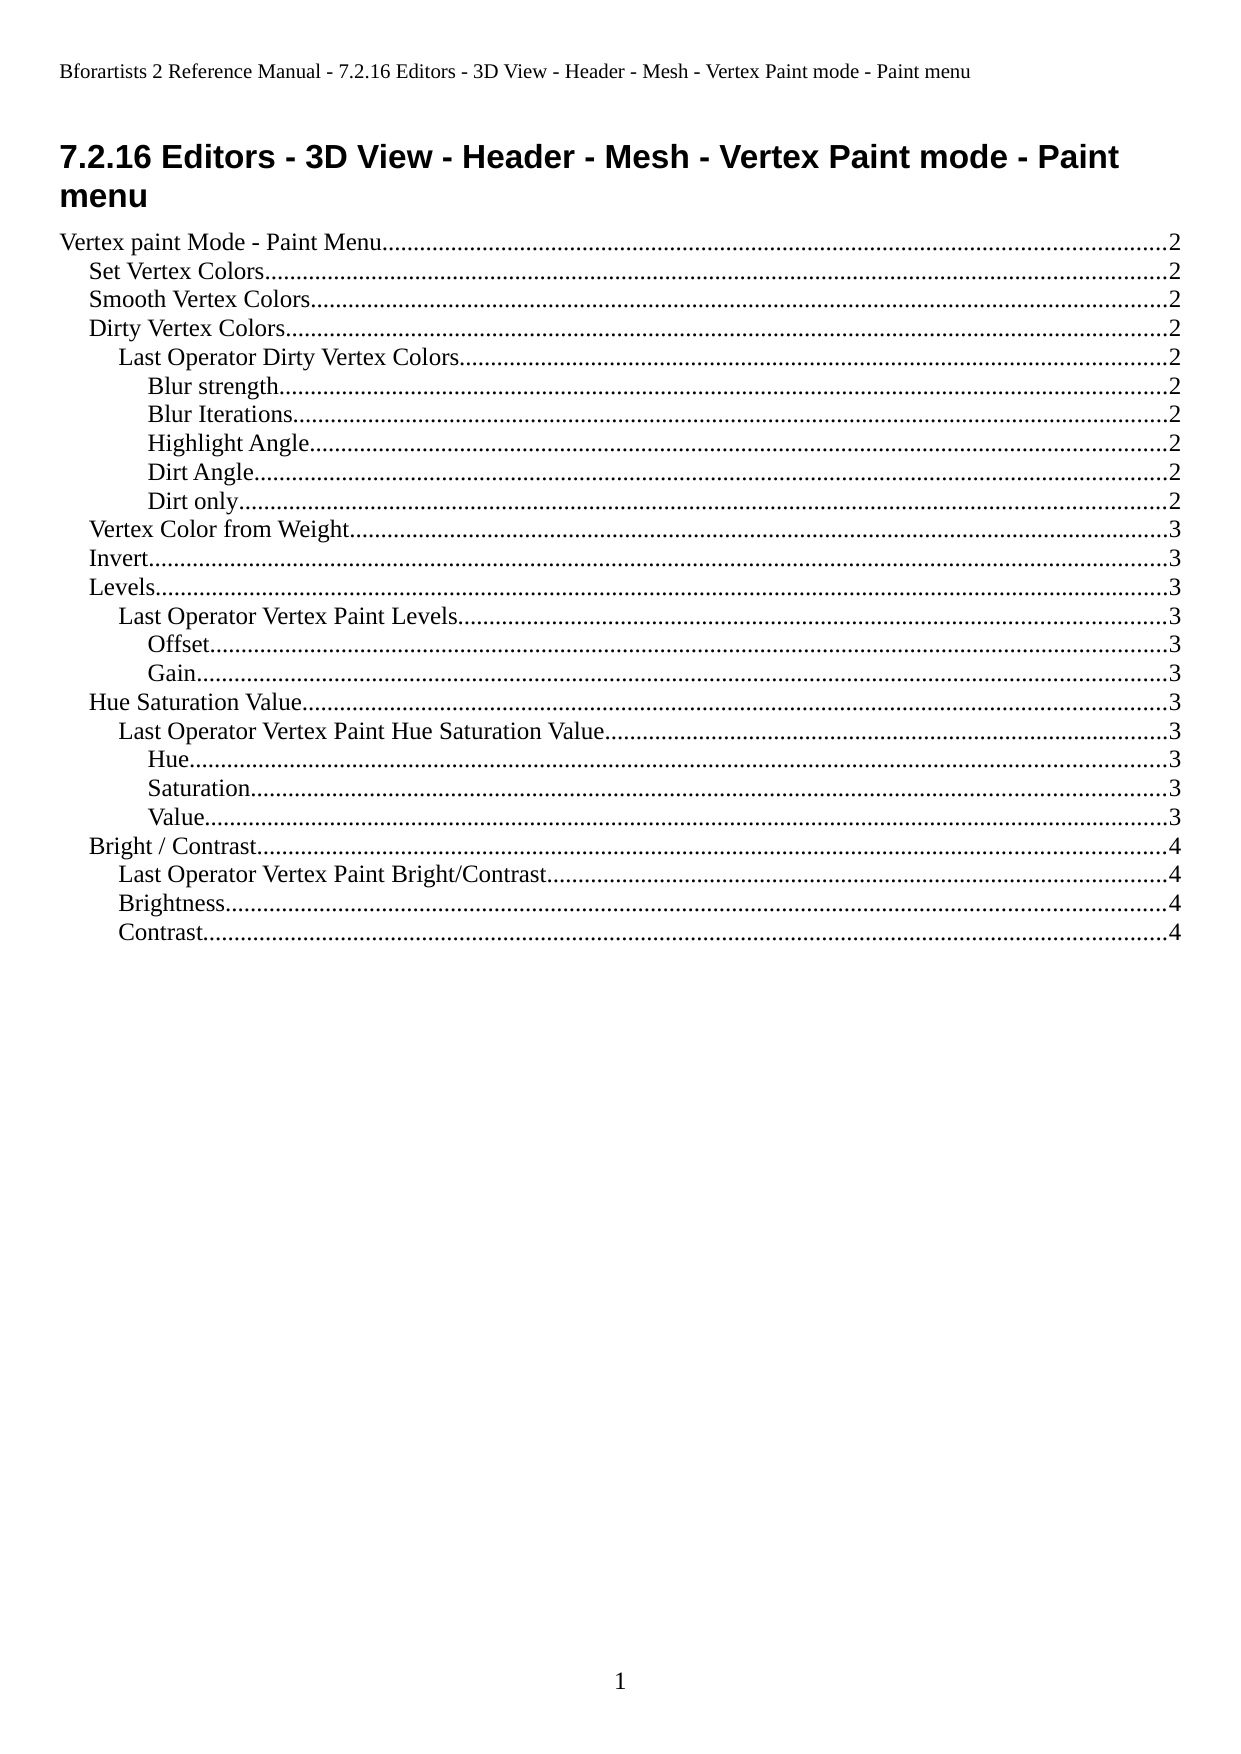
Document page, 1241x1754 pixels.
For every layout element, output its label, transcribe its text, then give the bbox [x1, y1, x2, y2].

text Saturation 3 [147, 773, 1181, 802]
text Bright / Contrast 4 [88, 831, 1181, 859]
text Last Operator Vertex Paint Bright/Contrast 4 [118, 859, 1181, 888]
text Gain 3 [147, 658, 1181, 687]
text Last Operator Vertex Paint Hue Saturation Value 3 [118, 716, 1181, 744]
text Dirty Vertex Colors 2 [88, 313, 1181, 342]
text Blur Iterations 2 [147, 399, 1181, 428]
text Brightness 4 [118, 888, 1181, 917]
text Last Operator Vertex Paint Levels 3 [118, 601, 1181, 629]
text Blur strength 2 [147, 371, 1181, 399]
text Vertex paint Mode - Paint Menu 2 [59, 227, 1181, 256]
text Smooth Vertex Colors 2 [88, 284, 1181, 313]
text Last Operator Dirty Vertex Colors 2 [118, 342, 1181, 371]
subtitle 7.2.16 Editors - 3D View - Header - Mesh - Vertex Paint mode - Paint menu [59, 138, 1181, 214]
text Highlight Angle 2 [147, 428, 1181, 457]
text Dirt Angle 2 [147, 457, 1181, 486]
text Vertex Color from Weight 3 [88, 514, 1181, 543]
text Dirt only 2 [147, 486, 1181, 514]
text Hue 3 [147, 744, 1181, 773]
text Contrast 4 [118, 917, 1181, 946]
text Hue Saturation Value 3 [88, 687, 1181, 716]
text Set Vertex Colors 2 [88, 256, 1181, 284]
text Offset 3 [147, 629, 1181, 658]
text Value 3 [147, 802, 1181, 831]
text Levels 3 [88, 572, 1181, 601]
text Invert 3 [88, 543, 1181, 572]
